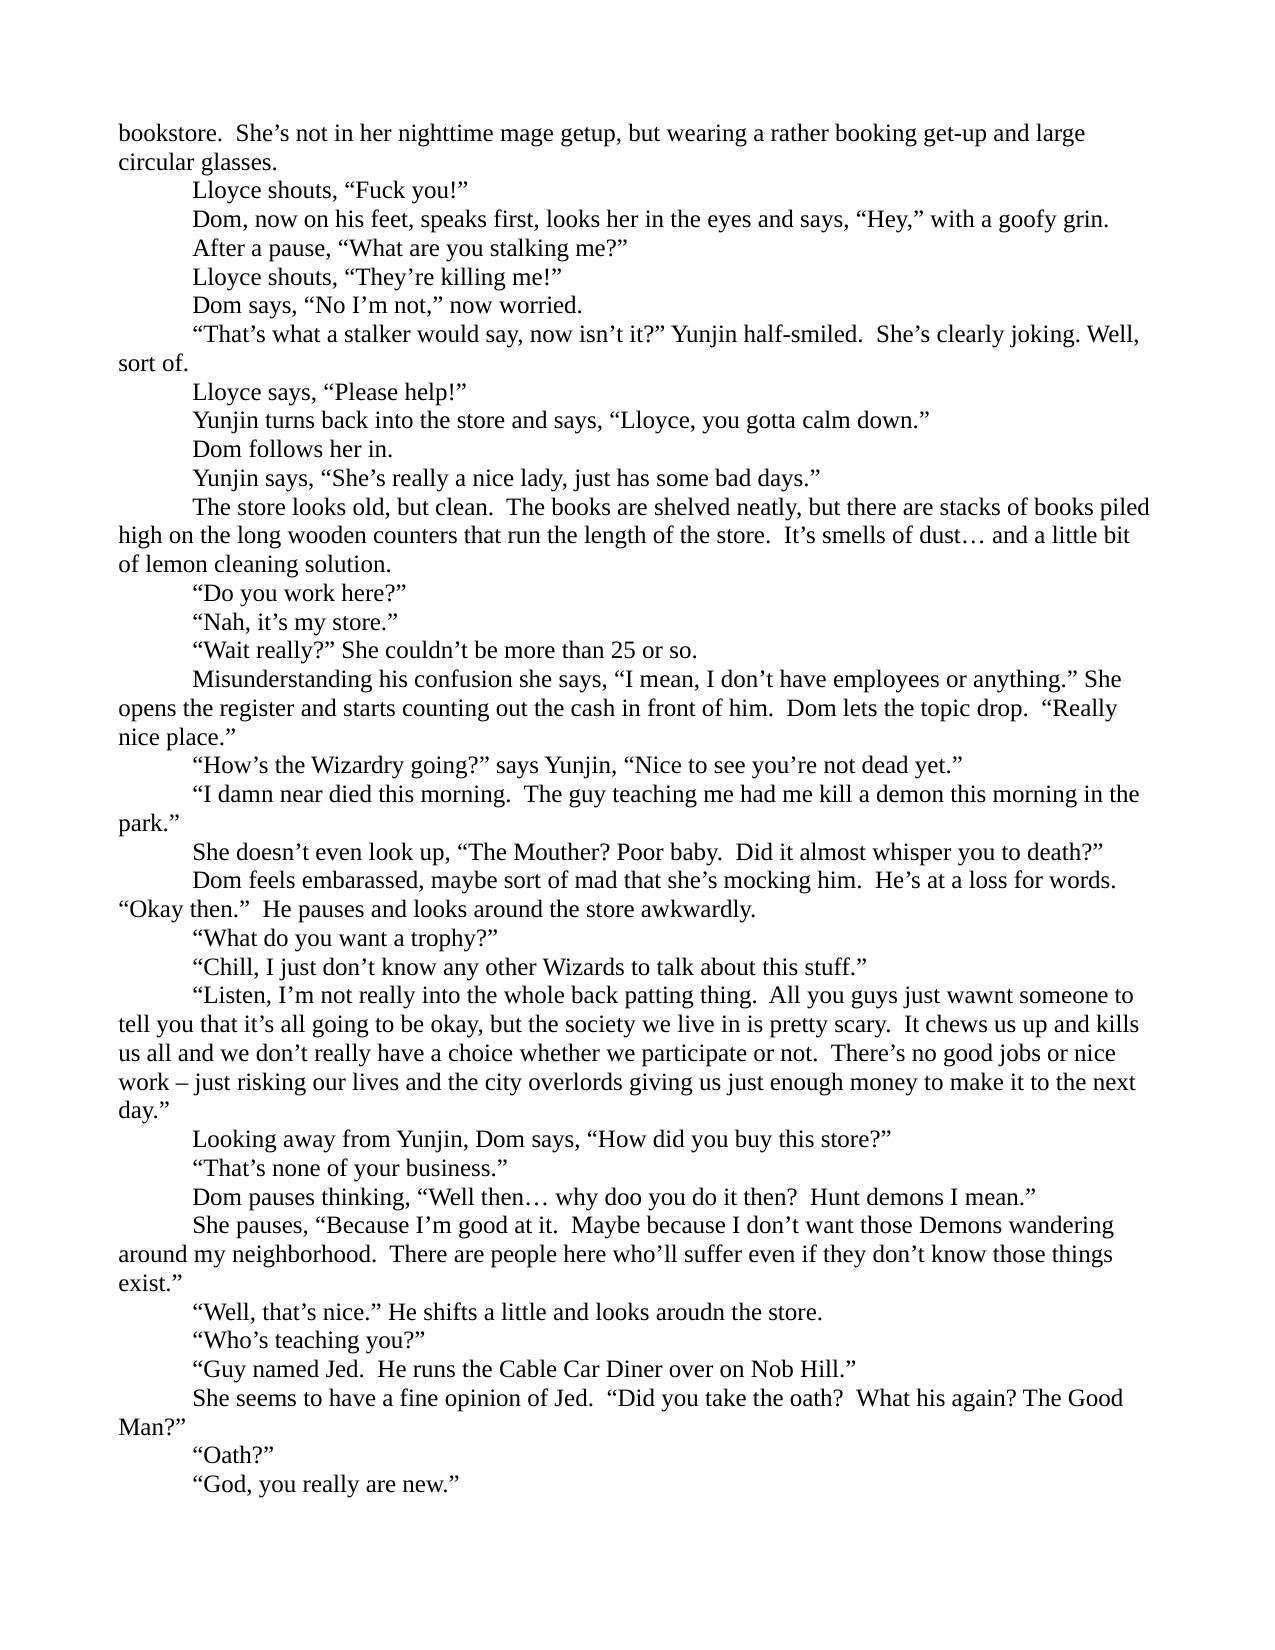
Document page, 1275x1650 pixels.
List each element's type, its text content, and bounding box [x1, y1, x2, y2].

text “Wait really?” She couldn’t be more than 25 or so. [118, 636, 1157, 664]
text Dom follows her in. [118, 434, 1157, 463]
text “What do you want a trophy?” [118, 923, 1157, 952]
text “Nah, it’s my store.” [118, 607, 1157, 636]
text Yunjin says, “She’s really a nice lady, just has some bad days.” [118, 463, 1157, 492]
text “Well, that’s nice.” He shifts a little and looks aroudn the store. [118, 1297, 1157, 1326]
text Lloyce shouts, “They’re killing me!” [118, 262, 1157, 291]
text Yunjin turns back into the store and says, “Lloyce, you gotta calm down.” [118, 406, 1157, 434]
text Lloyce shouts, “Fuck you!” [118, 176, 1157, 204]
text “How’s the Wizardry going?” says Yunjin, “Nice to see you’re not dead yet.” [118, 751, 1157, 779]
text Misunderstanding his confusion she says, “I mean, I don’t have employees or anything.” She opens the register and starts counting out the cash in front of him. Dom lets the topic drop. “Really nice place.” [118, 664, 1157, 751]
text Dom feels embarassed, maybe sort of mad that she’s mocking him. He’s at a loss for words. “Okay then.” He pauses and looks around the store awkwardly. [118, 866, 1157, 923]
text “Who’s teaching you?” [118, 1326, 1157, 1354]
text After a pause, “What are you stalking me?” [118, 233, 1157, 262]
text “That’s what a stalker would say, now isn’t it?” Yunjin half-smiled. She’s clearly joking. Well, sort of. [118, 319, 1157, 377]
text “Chill, I just don’t know any other Wizards to talk about this stuff.” [118, 952, 1157, 981]
text bookstore. She’s not in her nighttime mage getup, but wearing a rather booking get-up and large circular glasses. [118, 118, 1157, 176]
text She seems to have a fine opinion of Jed. “Did you take the oath? What his again? The Good Man?” [118, 1383, 1157, 1441]
text Dom pauses thinking, “Well then… why doo you do it then? Hunt demons I mean.” [118, 1182, 1157, 1211]
text “Guy named Jed. He runs the Cable Car Diner over on Nob Hill.” [118, 1354, 1157, 1383]
text “God, you really are new.” [118, 1469, 1157, 1498]
text Looking away from Yunjin, Dom says, “How did you buy this store?” [118, 1124, 1157, 1153]
text Dom says, “No I’m not,” now worried. [118, 291, 1157, 319]
text She doesn’t even look up, “The Mouther? Poor baby. Did it almost whisper you to death?” [118, 837, 1157, 866]
text “Do you work here?” [118, 578, 1157, 607]
text Dom, now on his feet, speaks first, looks her in the eyes and says, “Hey,” with a goofy grin. [118, 204, 1157, 233]
text “That’s none of your business.” [118, 1153, 1157, 1182]
text She pauses, “Because I’m good at it. Maybe because I don’t want those Demons wandering around my neighborhood. There are people here who’ll suffer even if they don’t know those things exist.” [118, 1211, 1157, 1297]
text “Oath?” [118, 1441, 1157, 1469]
text “I damn near died this morning. The guy teaching me had me kill a demon this morning in the park.” [118, 779, 1157, 837]
text “Listen, I’m not really into the whole back patting thing. All you guys just wawnt someone to tell you that it’s all going to be okay, but the society we live in is pretty scary. It chews us up and kills us all and we don’t really have a choice whether we participate or not. There’s no good jobs or nice work – just risking our lives and the city overlords giving us just enough money to make it to the next day.” [118, 981, 1157, 1124]
text The store looks old, but clean. The books are shelved neatly, but there are stacks of books piled high on the long wooden counters that run the length of the store. It’s smells of dust… and a little bit of lemon cleaning solution. [118, 492, 1157, 578]
text Lloyce says, “Please help!” [118, 377, 1157, 406]
